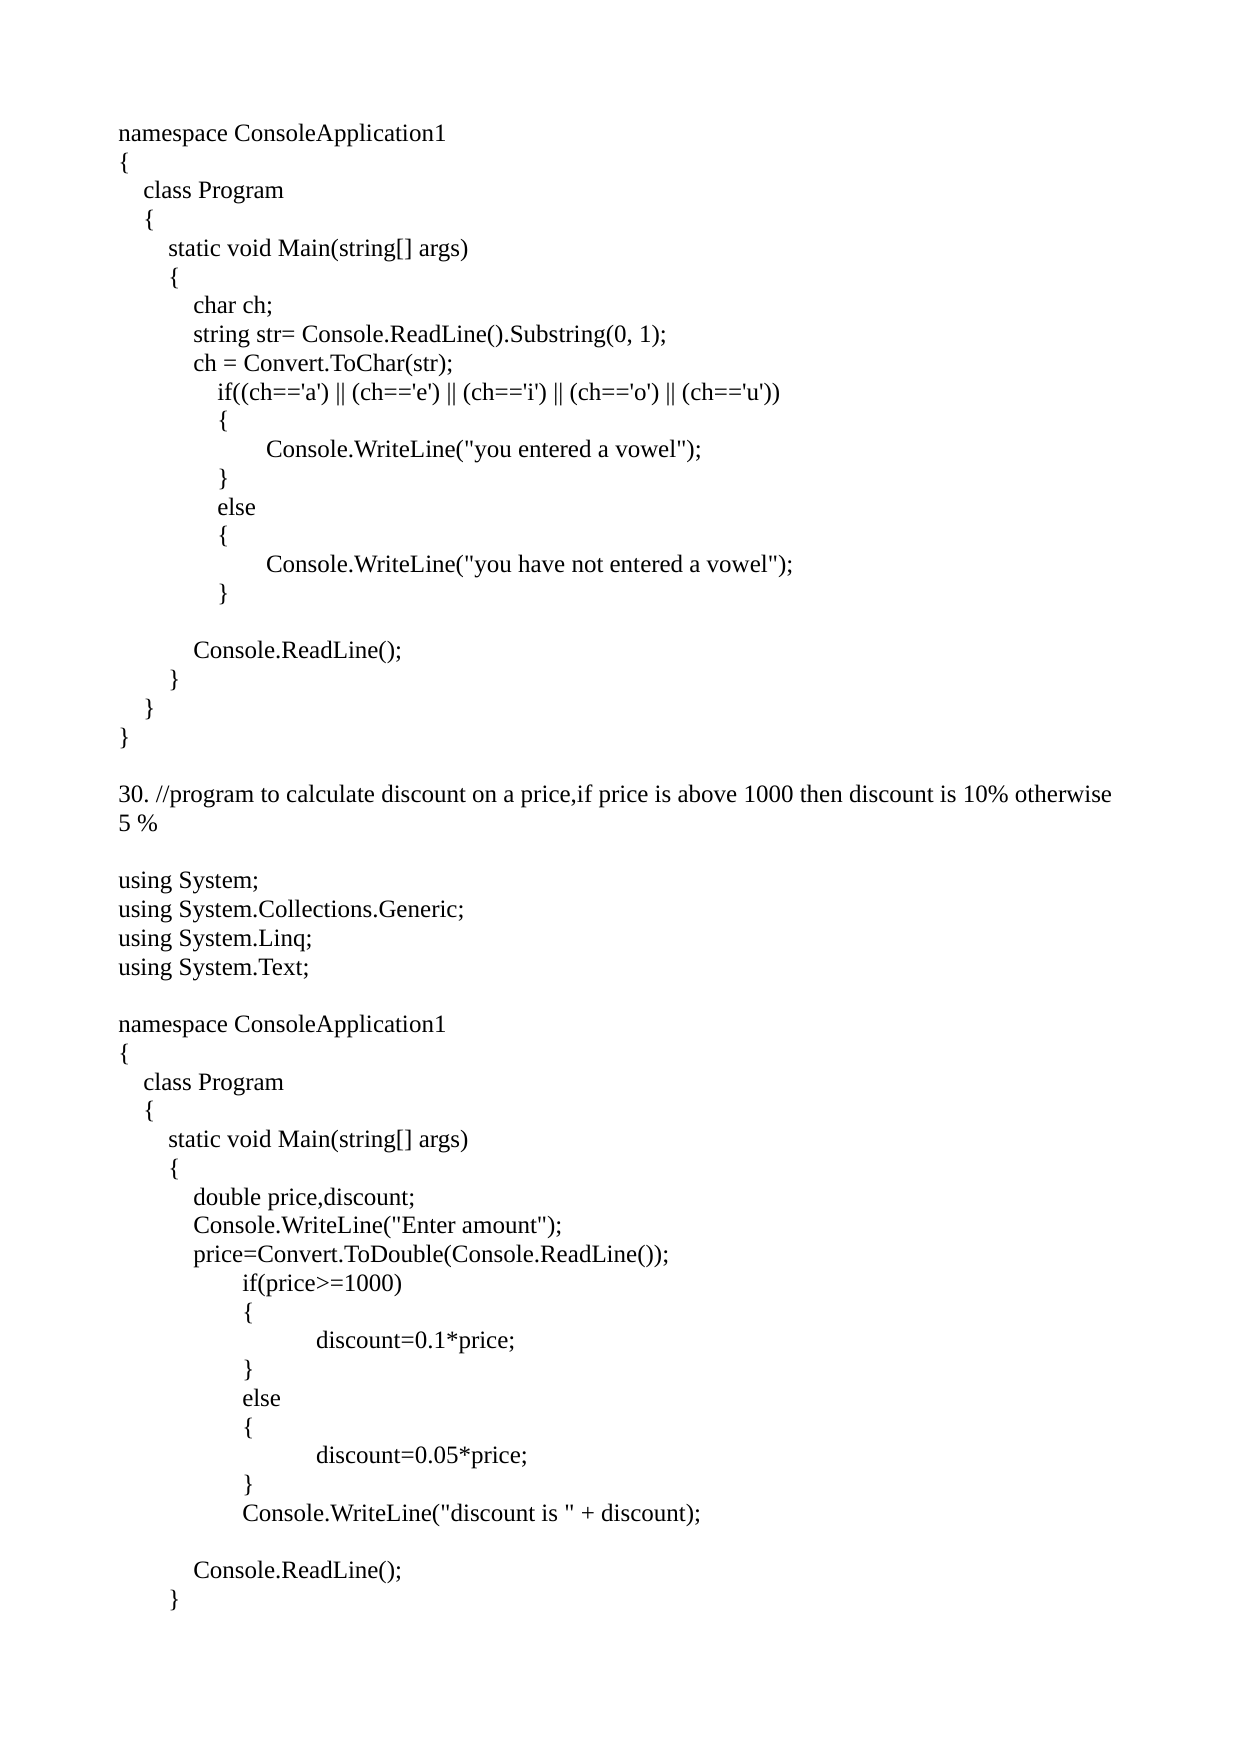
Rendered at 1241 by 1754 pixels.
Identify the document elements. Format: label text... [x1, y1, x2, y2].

text using System; [118, 866, 1122, 894]
text class Program [118, 176, 1122, 204]
text ch = Convert.ToChar(str); [118, 348, 1122, 377]
text Console.WriteLine("Enter amount"); [118, 1211, 1122, 1239]
text } [118, 693, 1122, 722]
text Console.WriteLine("you have not entered a vowel"); [118, 549, 1122, 578]
text } [118, 1584, 1122, 1613]
text } [118, 664, 1122, 693]
text } [118, 1354, 1122, 1383]
text { [118, 204, 1122, 233]
text { [118, 262, 1122, 291]
text { [118, 1412, 1122, 1441]
text { [118, 521, 1122, 549]
text { [118, 1096, 1122, 1124]
text using System.Text; [118, 952, 1122, 981]
text Console.WriteLine("discount is " + discount); [118, 1498, 1122, 1527]
text double price,discount; [118, 1182, 1122, 1211]
text static void Main(string[] args) [118, 233, 1122, 262]
text char ch; [118, 291, 1122, 319]
text using System.Linq; [118, 923, 1122, 952]
text namespace ConsoleApplication1 [118, 1009, 1122, 1038]
text if(price>=1000) [118, 1268, 1122, 1297]
text else [118, 1383, 1122, 1412]
text using System.Collections.Generic; [118, 894, 1122, 923]
text } [118, 578, 1122, 607]
text namespace ConsoleApplication1 [118, 118, 1122, 147]
text { [118, 1297, 1122, 1326]
text } [118, 463, 1122, 492]
text price=Convert.ToDouble(Console.ReadLine()); [118, 1239, 1122, 1268]
text Console.ReadLine(); [118, 636, 1122, 664]
text } [118, 1469, 1122, 1498]
text if((ch=='a') || (ch=='e') || (ch=='i') || (ch=='o') || (ch=='u')) [118, 377, 1122, 406]
text discount=0.1*price; [118, 1326, 1122, 1354]
text { [118, 1038, 1122, 1067]
text Console.ReadLine(); [118, 1556, 1122, 1584]
text { [118, 147, 1122, 176]
text { [118, 406, 1122, 434]
text discount=0.05*price; [118, 1441, 1122, 1469]
text string str= Console.ReadLine().Substring(0, 1); [118, 319, 1122, 348]
text } [118, 722, 1122, 751]
text { [118, 1153, 1122, 1182]
text Console.WriteLine("you entered a vowel"); [118, 434, 1122, 463]
text 30. //program to calculate discount on a price,if price is above 1000 then discount is 10% otherwise 5 % [118, 779, 1122, 837]
text static void Main(string[] args) [118, 1124, 1122, 1153]
text class Program [118, 1067, 1122, 1096]
text else [118, 492, 1122, 521]
